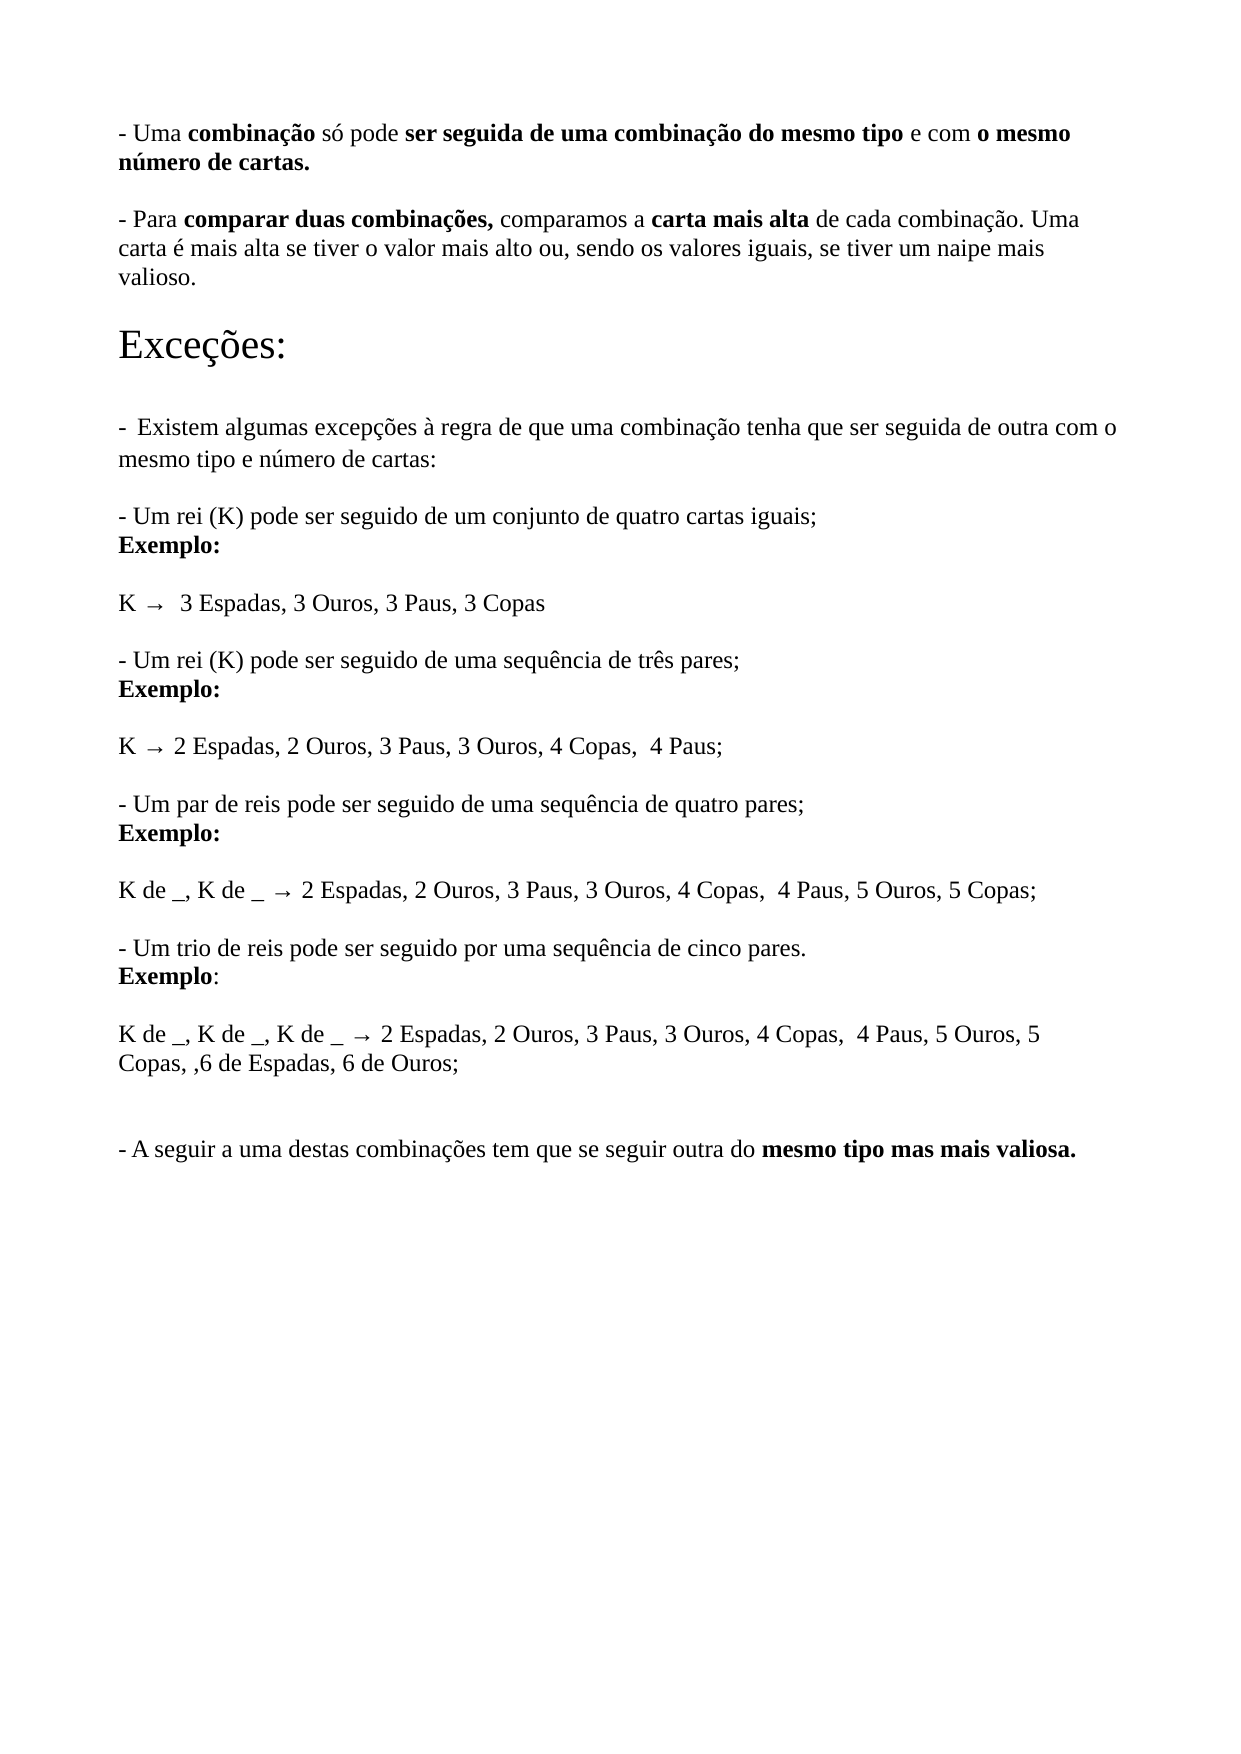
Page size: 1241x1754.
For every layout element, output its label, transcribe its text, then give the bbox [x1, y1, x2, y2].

text K → 2 Espadas, 2 Ouros, 3 Paus, 3 Ouros, 4 Copas, 4 Paus; [118, 731, 1122, 760]
text - Um rei (K) pode ser seguido de uma sequência de três pares; [118, 645, 1122, 674]
text - Uma combinação só pode ser seguida de uma combinação do mesmo tipo e com o mesmo número de cartas. [118, 118, 1122, 176]
text - Um rei (K) pode ser seguido de um conjunto de quatro cartas iguais; [118, 501, 1122, 530]
text - A seguir a uma destas combinações tem que se seguir outra do mesmo tipo mas mais valiosa. [118, 1134, 1122, 1163]
text - Um trio de reis pode ser seguido por uma sequência de cinco pares. [118, 933, 1122, 961]
text K de _, K de _, K de _ → 2 Espadas, 2 Ouros, 3 Paus, 3 Ouros, 4 Copas, 4 Paus, 5 Ouros, 5 Copas, ,6 de Espadas, 6 de Ouros; [118, 1019, 1122, 1076]
text - Existem algumas excepções à regra de que uma combinação tenha que ser seguida de outra com o mesmo tipo e número de cartas: [118, 396, 1122, 473]
text - Para comparar duas combinações, comparamos a carta mais alta de cada combinação. Uma carta é mais alta se tiver o valor mais alto ou, sendo os valores iguais, se tiver um naipe mais valioso. [118, 204, 1122, 291]
text Exemplo: [118, 818, 1122, 846]
text K → 3 Espadas, 3 Ouros, 3 Paus, 3 Copas [118, 588, 1122, 616]
text K de _, K de _ → 2 Espadas, 2 Ouros, 3 Paus, 3 Ouros, 4 Copas, 4 Paus, 5 Ouros, 5 Copas; [118, 875, 1122, 904]
text Exemplo: [118, 530, 1122, 559]
text - Um par de reis pode ser seguido de uma sequência de quatro pares; [118, 789, 1122, 818]
text Exceções: [118, 319, 1122, 367]
text Exemplo: [118, 674, 1122, 703]
text Exemplo: [118, 961, 1122, 990]
